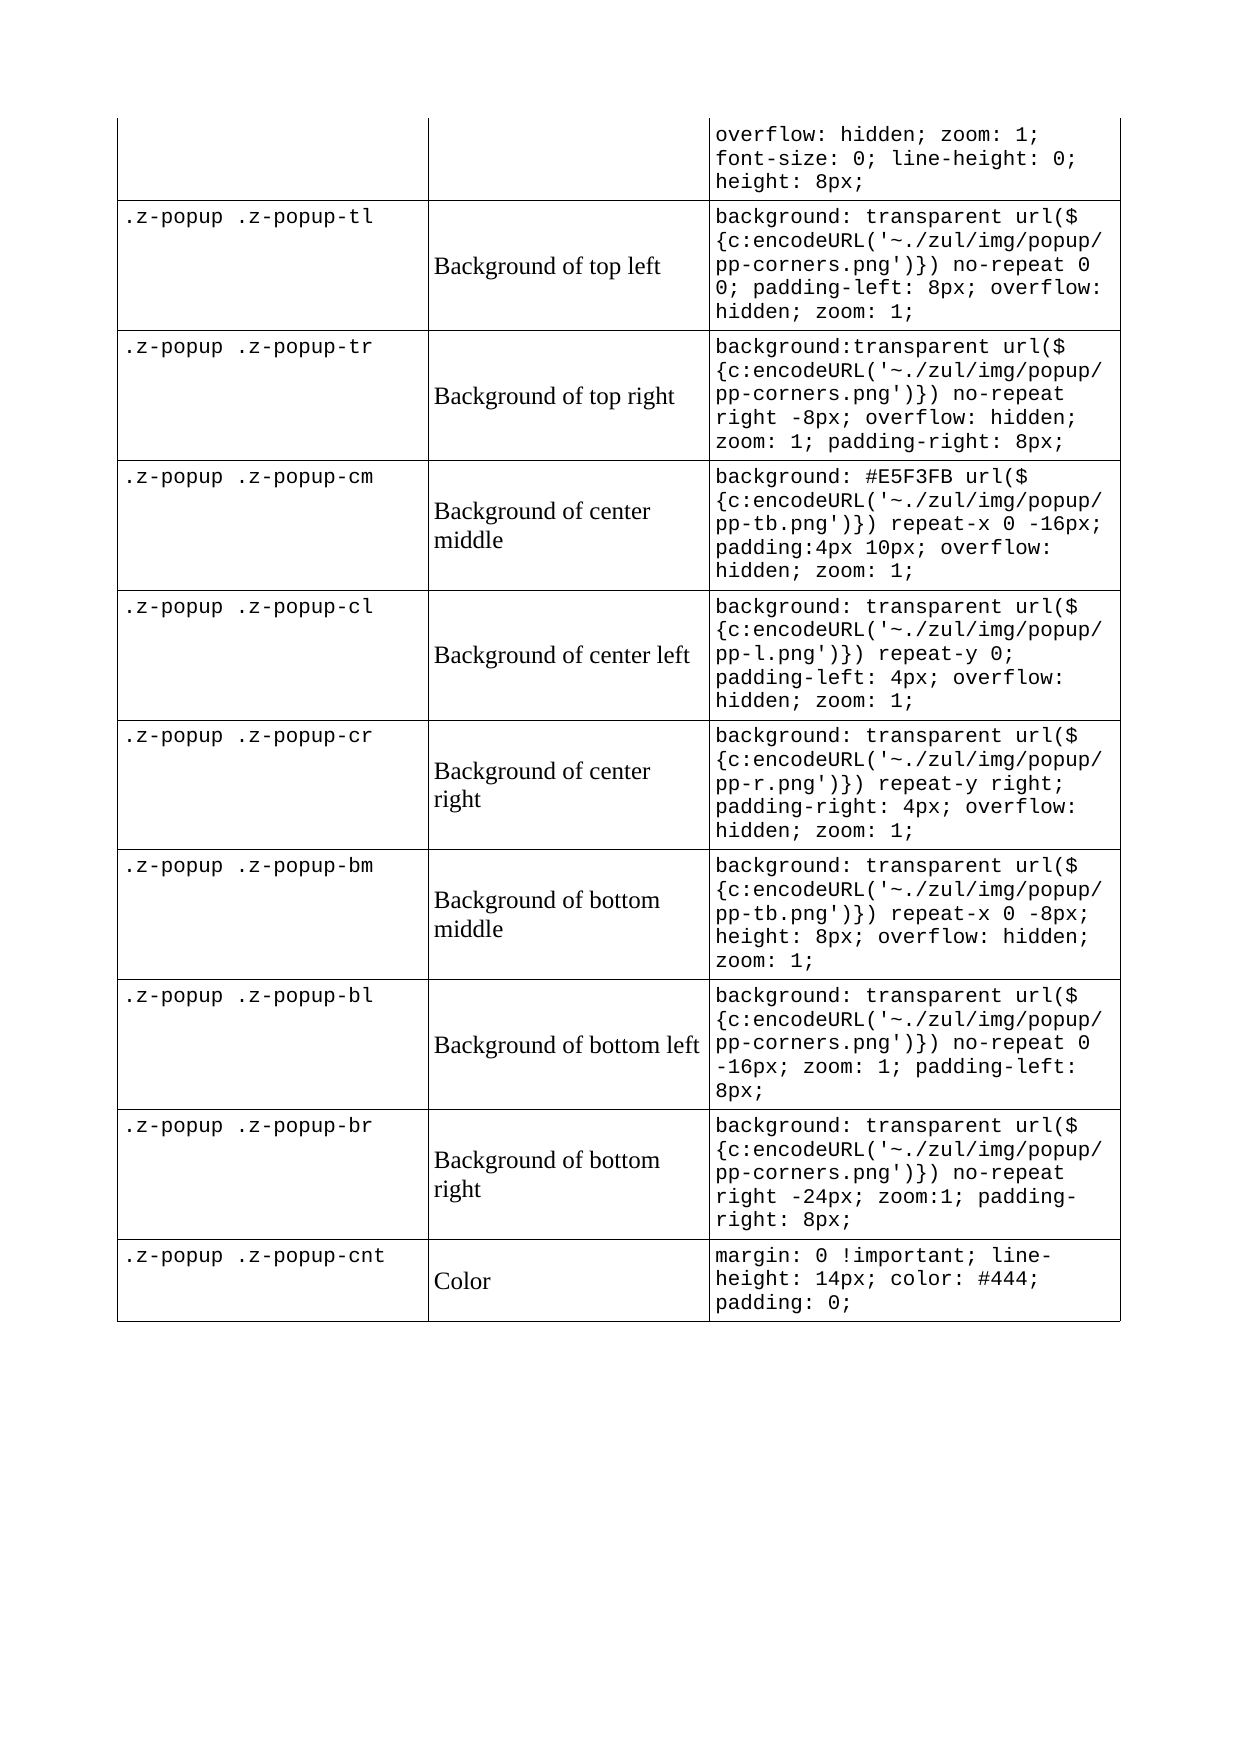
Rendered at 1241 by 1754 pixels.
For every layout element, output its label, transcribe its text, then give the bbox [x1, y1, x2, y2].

table_cell Color [429, 1240, 709, 1321]
table_cell Background of top right [429, 331, 709, 460]
table_cell overflow: hidden; zoom: 1; font-size: 0; line-height: 0; height: 8px; [710, 118, 1120, 200]
table_cell background: transparent url(${c:encodeURL('~./zul/img/popup/pp-r.png')}) repeat-y right; padding-right: 4px; overflow: hidden; zoom: 1; [710, 721, 1120, 849]
table_cell .z-popup .z-popup-br [118, 1110, 428, 1239]
table_cell .z-popup .z-popup-tr [118, 331, 428, 460]
table_cell Background of top left [429, 201, 709, 330]
table_cell .z-popup .z-popup-bm [118, 850, 428, 979]
table_cell Background of center right [429, 721, 709, 849]
table_cell .z-popup .z-popup-bl [118, 980, 428, 1109]
table_cell .z-popup .z-popup-cnt [118, 1240, 428, 1321]
table_cell Background of bottom left [429, 980, 709, 1109]
table_cell background: transparent url(${c:encodeURL('~./zul/img/popup/pp-l.png')}) repeat-y 0; padding-left: 4px; overflow: hidden; zoom: 1; [710, 591, 1120, 720]
table_cell Background of bottom middle [429, 850, 709, 979]
table_cell [429, 118, 709, 200]
table_cell Background of bottom right [429, 1110, 709, 1239]
table_cell background: transparent url(${c:encodeURL('~./zul/img/popup/pp-corners.png')}) no-repeat 0 -16px; zoom: 1; padding-left: 8px; [710, 980, 1120, 1109]
table_cell .z-popup .z-popup-tl [118, 201, 428, 330]
table_cell margin: 0 !important; line-height: 14px; color: #444; padding: 0; [710, 1240, 1120, 1321]
table_cell Background of center middle [429, 461, 709, 590]
table_cell .z-popup .z-popup-cl [118, 591, 428, 720]
table_cell background: transparent url(${c:encodeURL('~./zul/img/popup/pp-corners.png')}) no-repeat right -24px; zoom:1; padding-right: 8px; [710, 1110, 1120, 1239]
table_cell background: transparent url(${c:encodeURL('~./zul/img/popup/pp-tb.png')}) repeat-x 0 -8px; height: 8px; overflow: hidden; zoom: 1; [710, 850, 1120, 979]
table_cell .z-popup .z-popup-cm [118, 461, 428, 590]
table_cell [118, 118, 428, 200]
table_cell background: #E5F3FB url(${c:encodeURL('~./zul/img/popup/pp-tb.png')}) repeat-x 0 -16px; padding:4px 10px; overflow: hidden; zoom: 1; [710, 461, 1120, 590]
table_cell background: transparent url(${c:encodeURL('~./zul/img/popup/pp-corners.png')}) no-repeat 0 0; padding-left: 8px; overflow: hidden; zoom: 1; [710, 201, 1120, 330]
table_cell Background of center left [429, 591, 709, 720]
table_cell .z-popup .z-popup-cr [118, 721, 428, 849]
table_cell background:transparent url(${c:encodeURL('~./zul/img/popup/pp-corners.png')}) no-repeat right -8px; overflow: hidden; zoom: 1; padding-right: 8px; [710, 331, 1120, 460]
